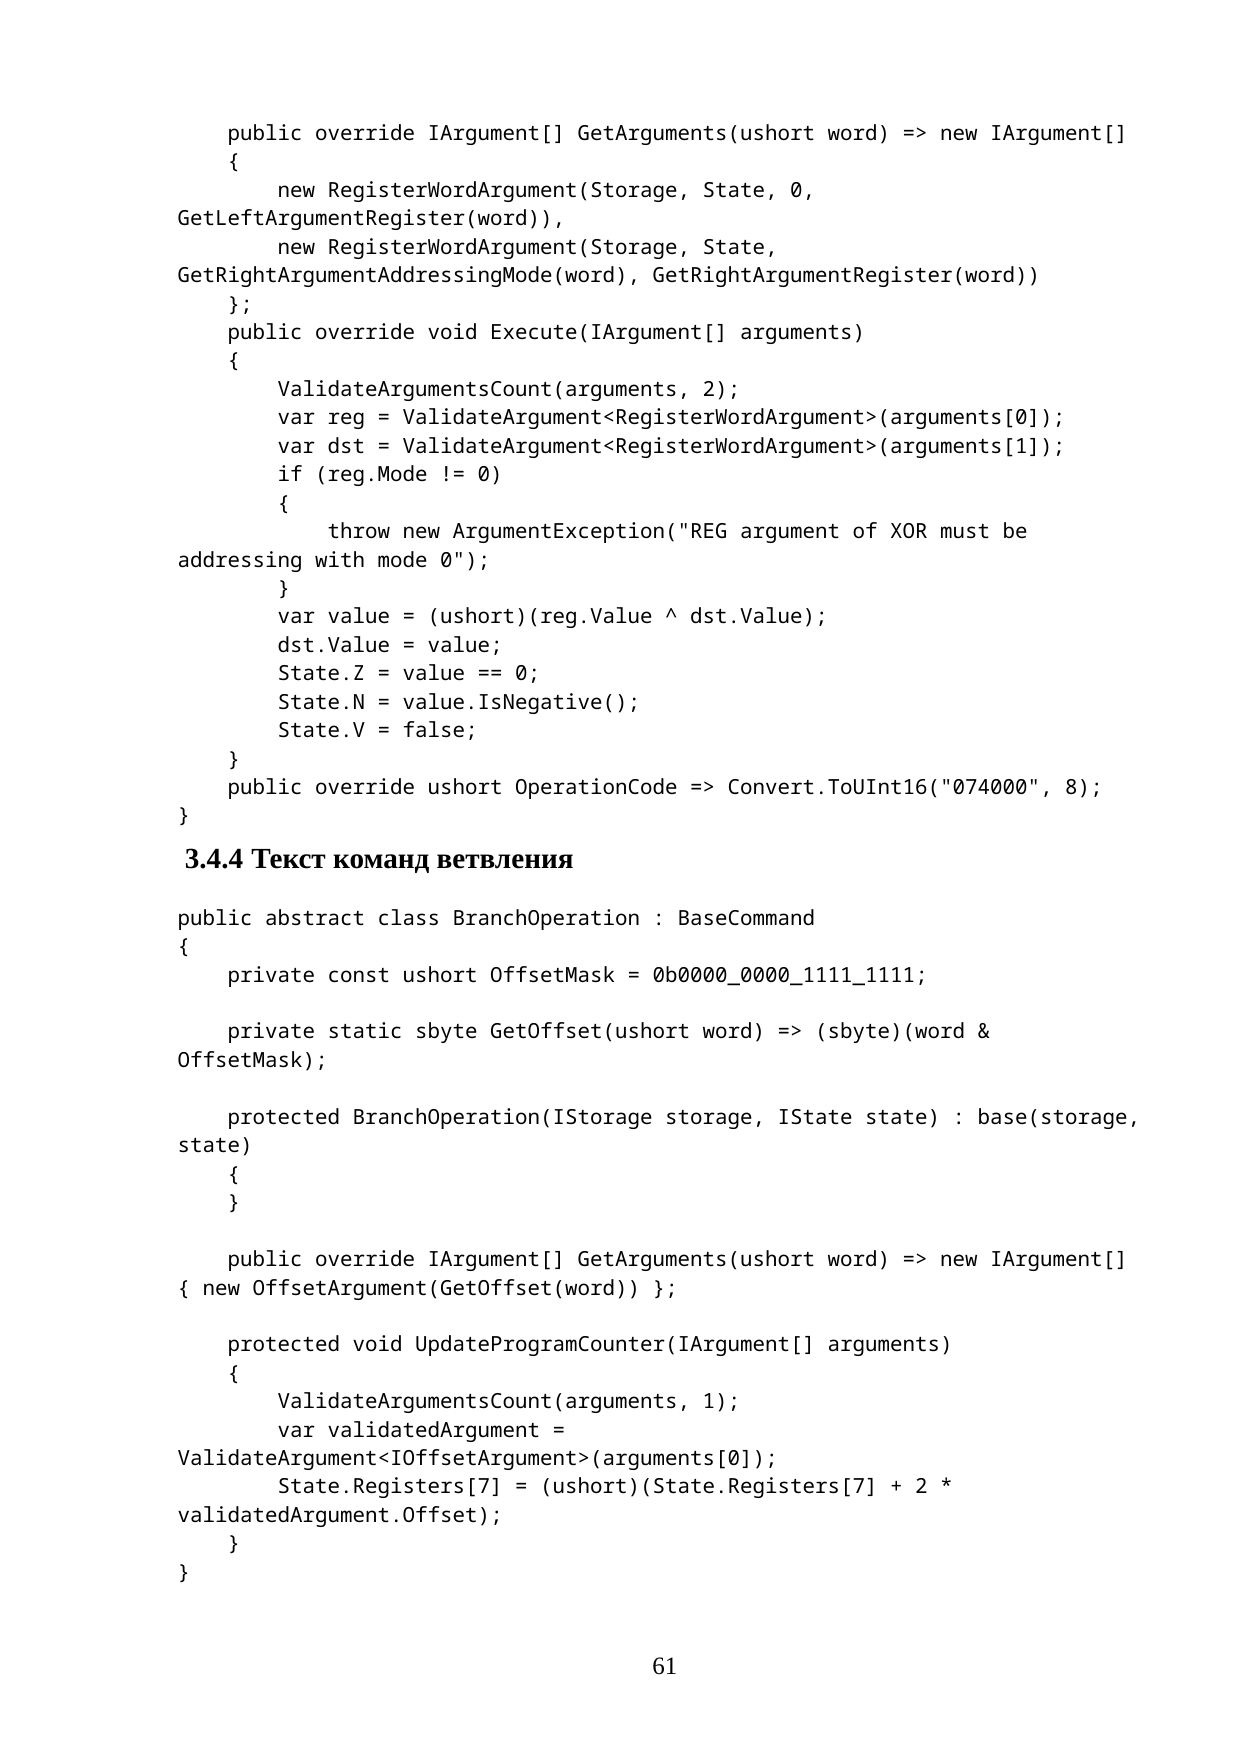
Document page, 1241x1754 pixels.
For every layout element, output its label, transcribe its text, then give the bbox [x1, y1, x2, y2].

subtitle Текст команд ветвления [177, 841, 1152, 874]
table_header public override IArgument[] GetArguments(ushort word) => new IArgument[] { new RegisterWordArgument(Storage, State, 0, GetLeftArgumentRegister(word)), new RegisterWordArgument(Storage, State, GetRightArgumentAddressingMode(word), GetRightArgumentRegister(word)) }; public override void Execute(IArgument[] arguments) { ValidateArgumentsCount(arguments, 2); var reg = ValidateArgument<RegisterWordArgument>(arguments[0]); var dst = ValidateArgument<RegisterWordArgument>(arguments[1]); if (reg.Mode != 0) { throw new ArgumentException("REG argument of XOR must be addressing with mode 0"); } var value = (ushort)(reg.Value ^ dst.Value); dst.Value = value; State.Z = value == 0; State.N = value.IsNegative(); State.V = false; } public override ushort OperationCode => Convert.ToUInt16("074000", 8); } [177, 118, 1152, 829]
table_header public abstract class BranchOperation : BaseCommand { private const ushort OffsetMask = 0b0000_0000_1111_1111; private static sbyte GetOffset(ushort word) => (sbyte)(word & OffsetMask); protected BranchOperation(IStorage storage, IState state) : base(storage, state) { } public override IArgument[] GetArguments(ushort word) => new IArgument[] { new OffsetArgument(GetOffset(word)) }; protected void UpdateProgramCounter(IArgument[] arguments) { ValidateArgumentsCount(arguments, 1); var validatedArgument = ValidateArgument<IOffsetArgument>(arguments[0]); State.Registers[7] = (ushort)(State.Registers[7] + 2 * validatedArgument.Offset); } } [177, 903, 1152, 1614]
